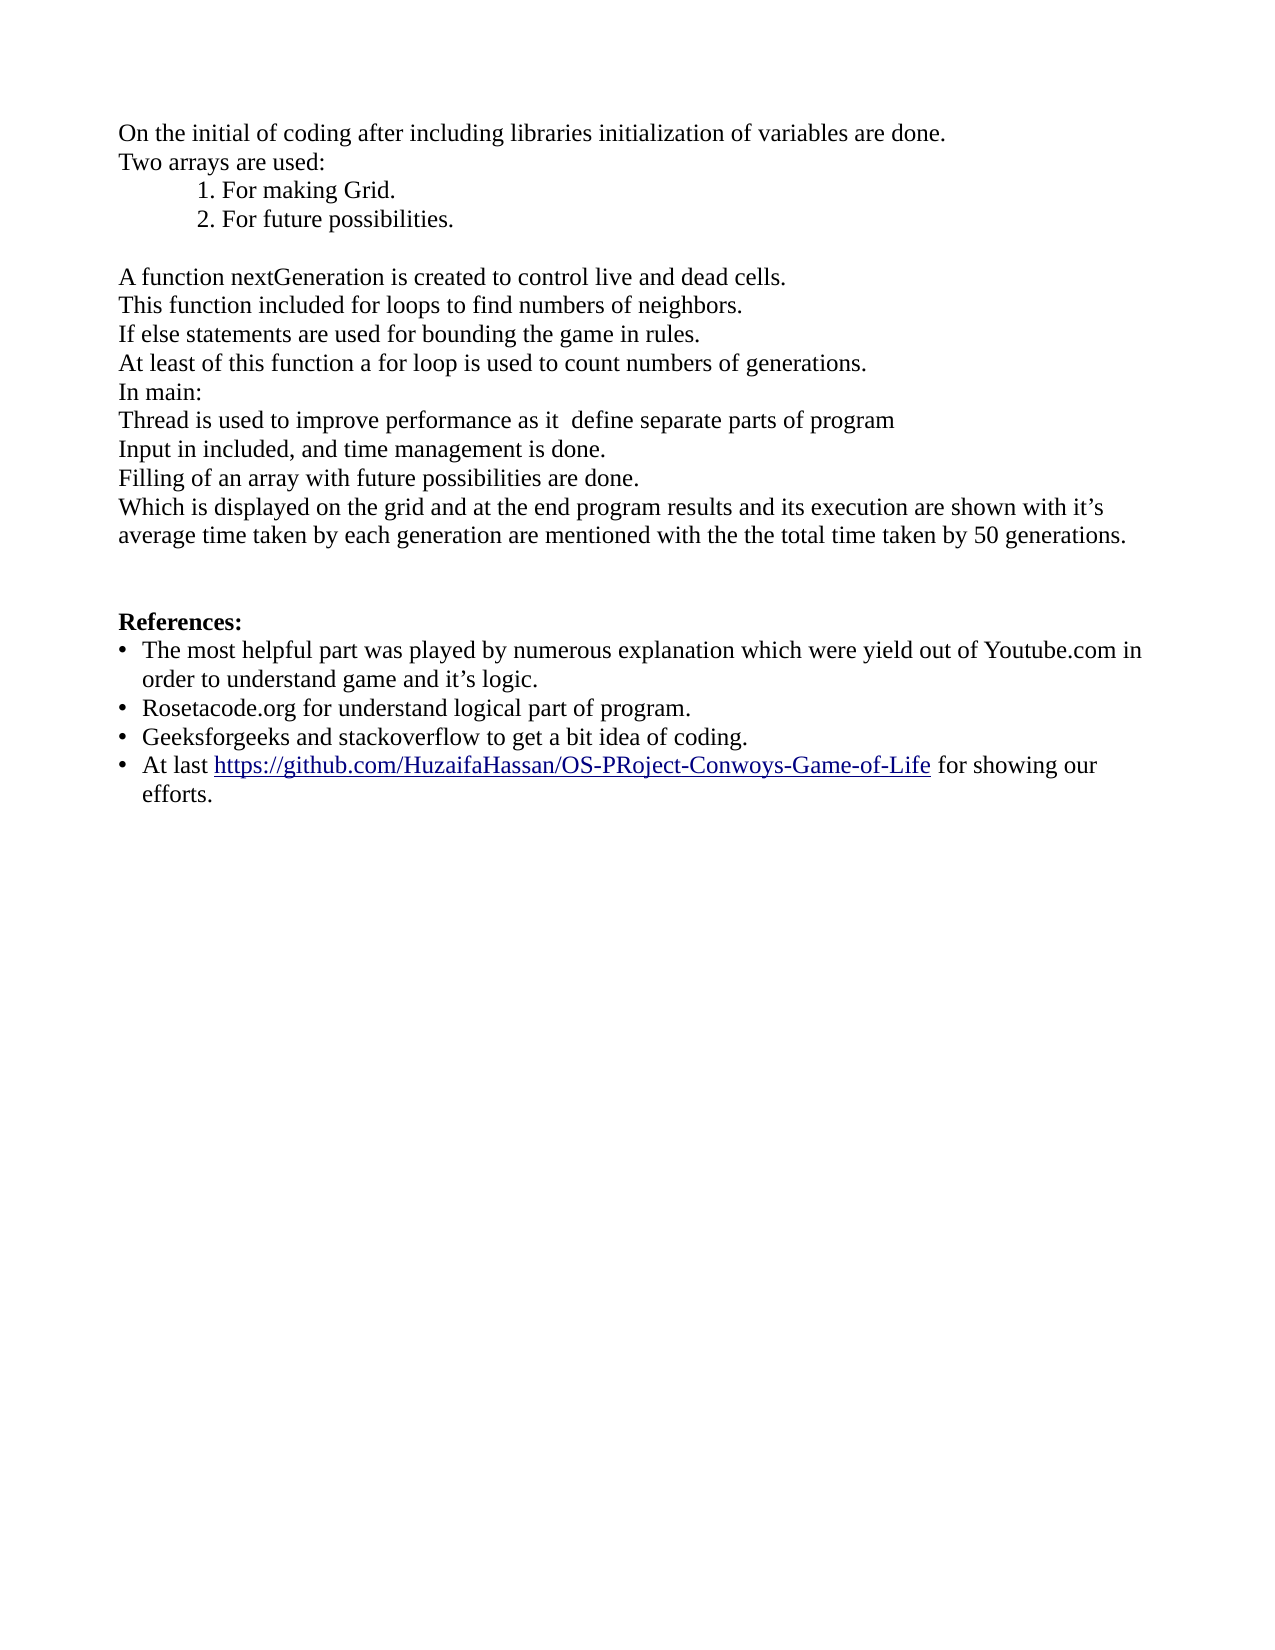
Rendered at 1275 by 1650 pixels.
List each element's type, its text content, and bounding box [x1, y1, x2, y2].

text In main: [118, 377, 1157, 406]
text On the initial of coding after including libraries initialization of variables are done. [118, 118, 1157, 147]
text Which is displayed on the grid and at the end program results and its execution are shown with it’s average time taken by each generation are mentioned with the the total time taken by 50 generations. [118, 492, 1157, 549]
text This function included for loops to find numbers of neighbors. [118, 291, 1157, 319]
text Two arrays are used: [118, 147, 1157, 176]
text A function nextGeneration is created to control live and dead cells. [118, 262, 1157, 291]
text At least of this function a for loop is used to count numbers of generations. [118, 348, 1157, 377]
text References: [118, 607, 1157, 636]
text Input in included, and time management is done. [118, 434, 1157, 463]
text If else statements are used for bounding the game in rules. [118, 319, 1157, 348]
list At last https://github.com/HuzaifaHassan/OS-PRoject-Conwoys-Game-of-Life for showing our efforts. [118, 751, 1157, 808]
list The most helpful part was played by numerous explanation which were yield out of Youtube.com in order to understand game and it’s logic. [118, 636, 1157, 693]
text Thread is used to improve performance as it define separate parts of program [118, 406, 1157, 434]
list Rosetacode.org for understand logical part of program. [118, 693, 1157, 722]
list Geeksforgeeks and stackoverflow to get a bit idea of coding. [118, 722, 1157, 751]
list 2. For future possibilities. [155, 204, 1157, 233]
list 1. For making Grid. [155, 176, 1157, 204]
text Filling of an array with future possibilities are done. [118, 463, 1157, 492]
